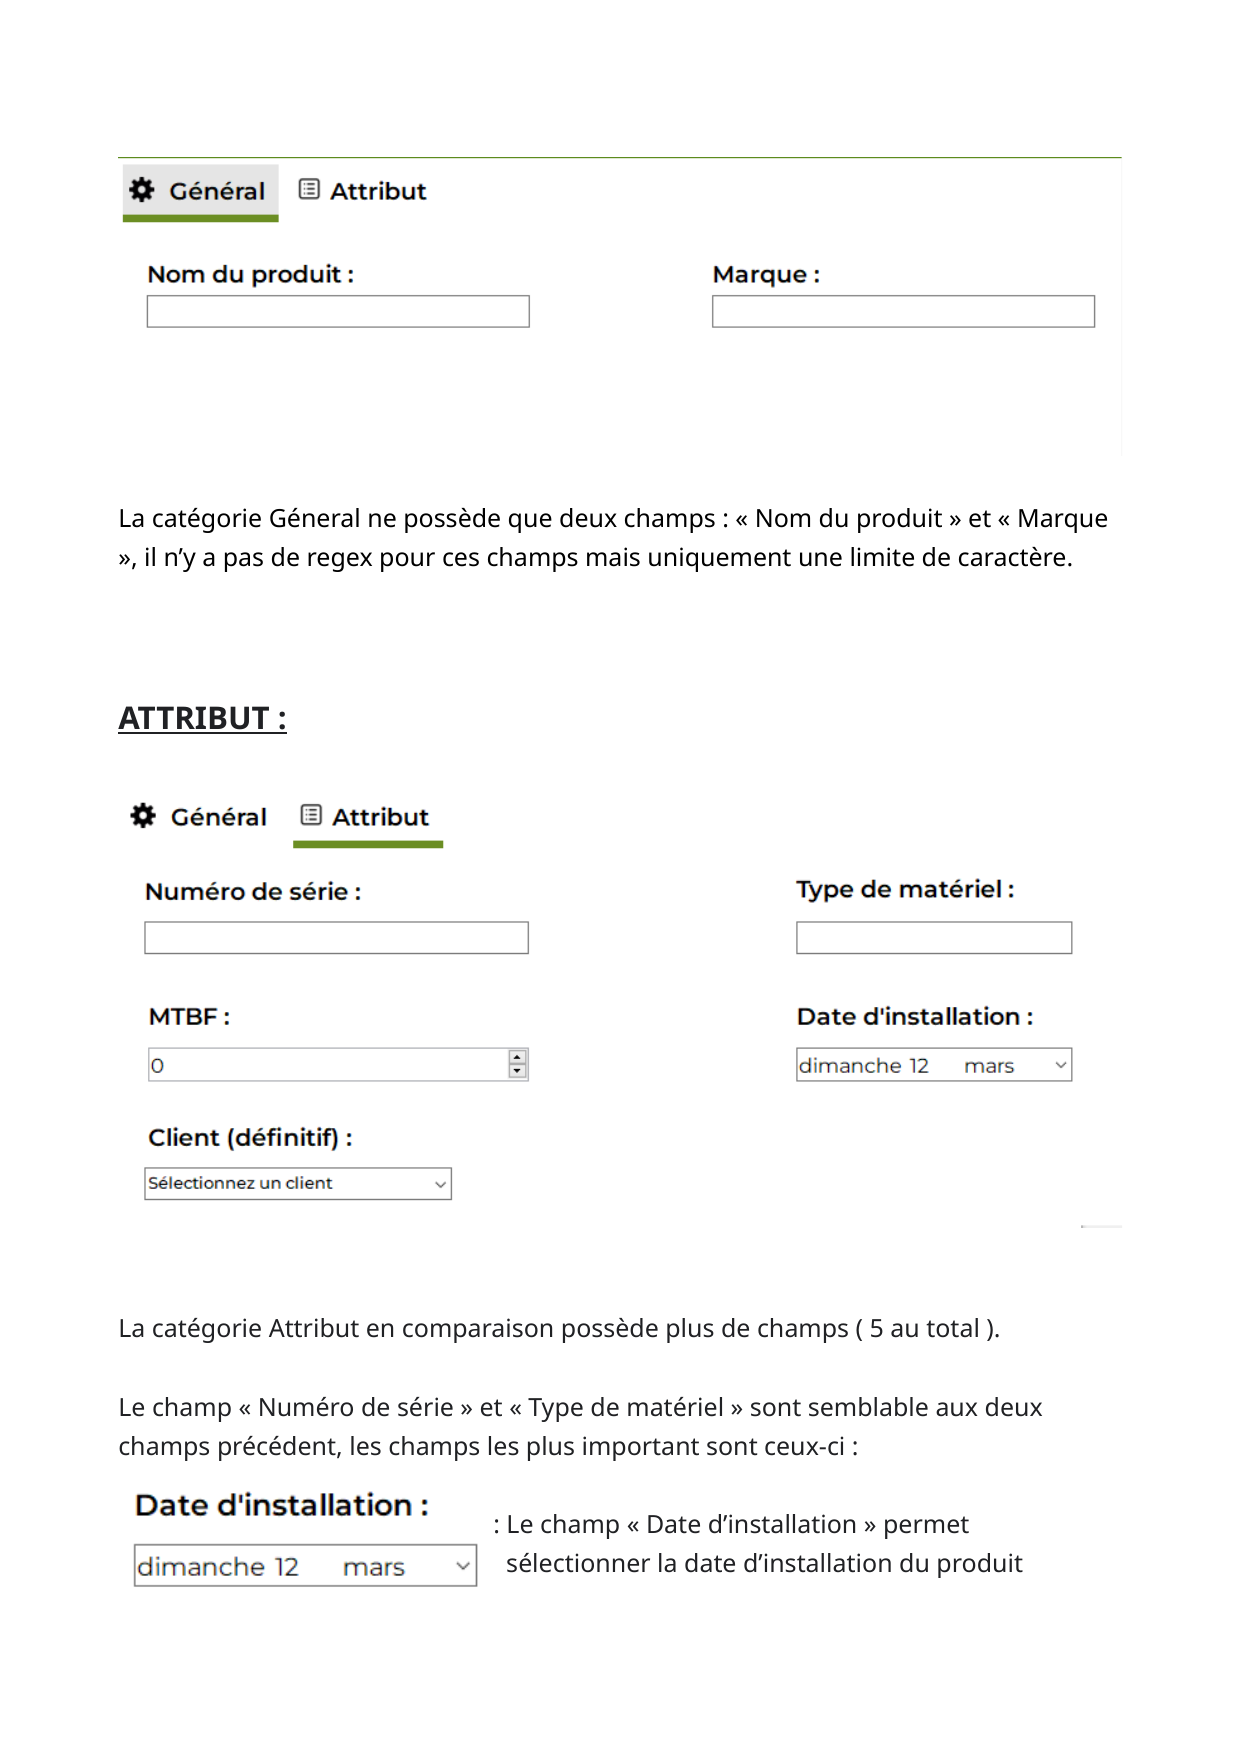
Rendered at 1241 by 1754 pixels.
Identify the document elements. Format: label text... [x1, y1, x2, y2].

text La catégorie Attribut en comparaison possède plus de champs ( 5 au total ). [118, 1311, 1122, 1345]
picture [128, 1481, 487, 1606]
text ATTRIBUT : [118, 696, 1122, 739]
picture [118, 784, 1123, 1228]
text sélectionner la date d’installation du produit [487, 1546, 1122, 1580]
text : Le champ « Date d’installation » permet [487, 1507, 1122, 1541]
picture [118, 157, 1123, 456]
text La catégorie Géneral ne possède que deux champs : « Nom du produit » et « Marque », il n’y a pas de regex pour ces champs mais uniquement une limite de caractère. [118, 500, 1122, 573]
text Le champ « Numéro de série » et « Type de matériel » sont semblable aux deux champs précédent, les champs les plus important sont ceux-ci : [118, 1389, 1122, 1462]
